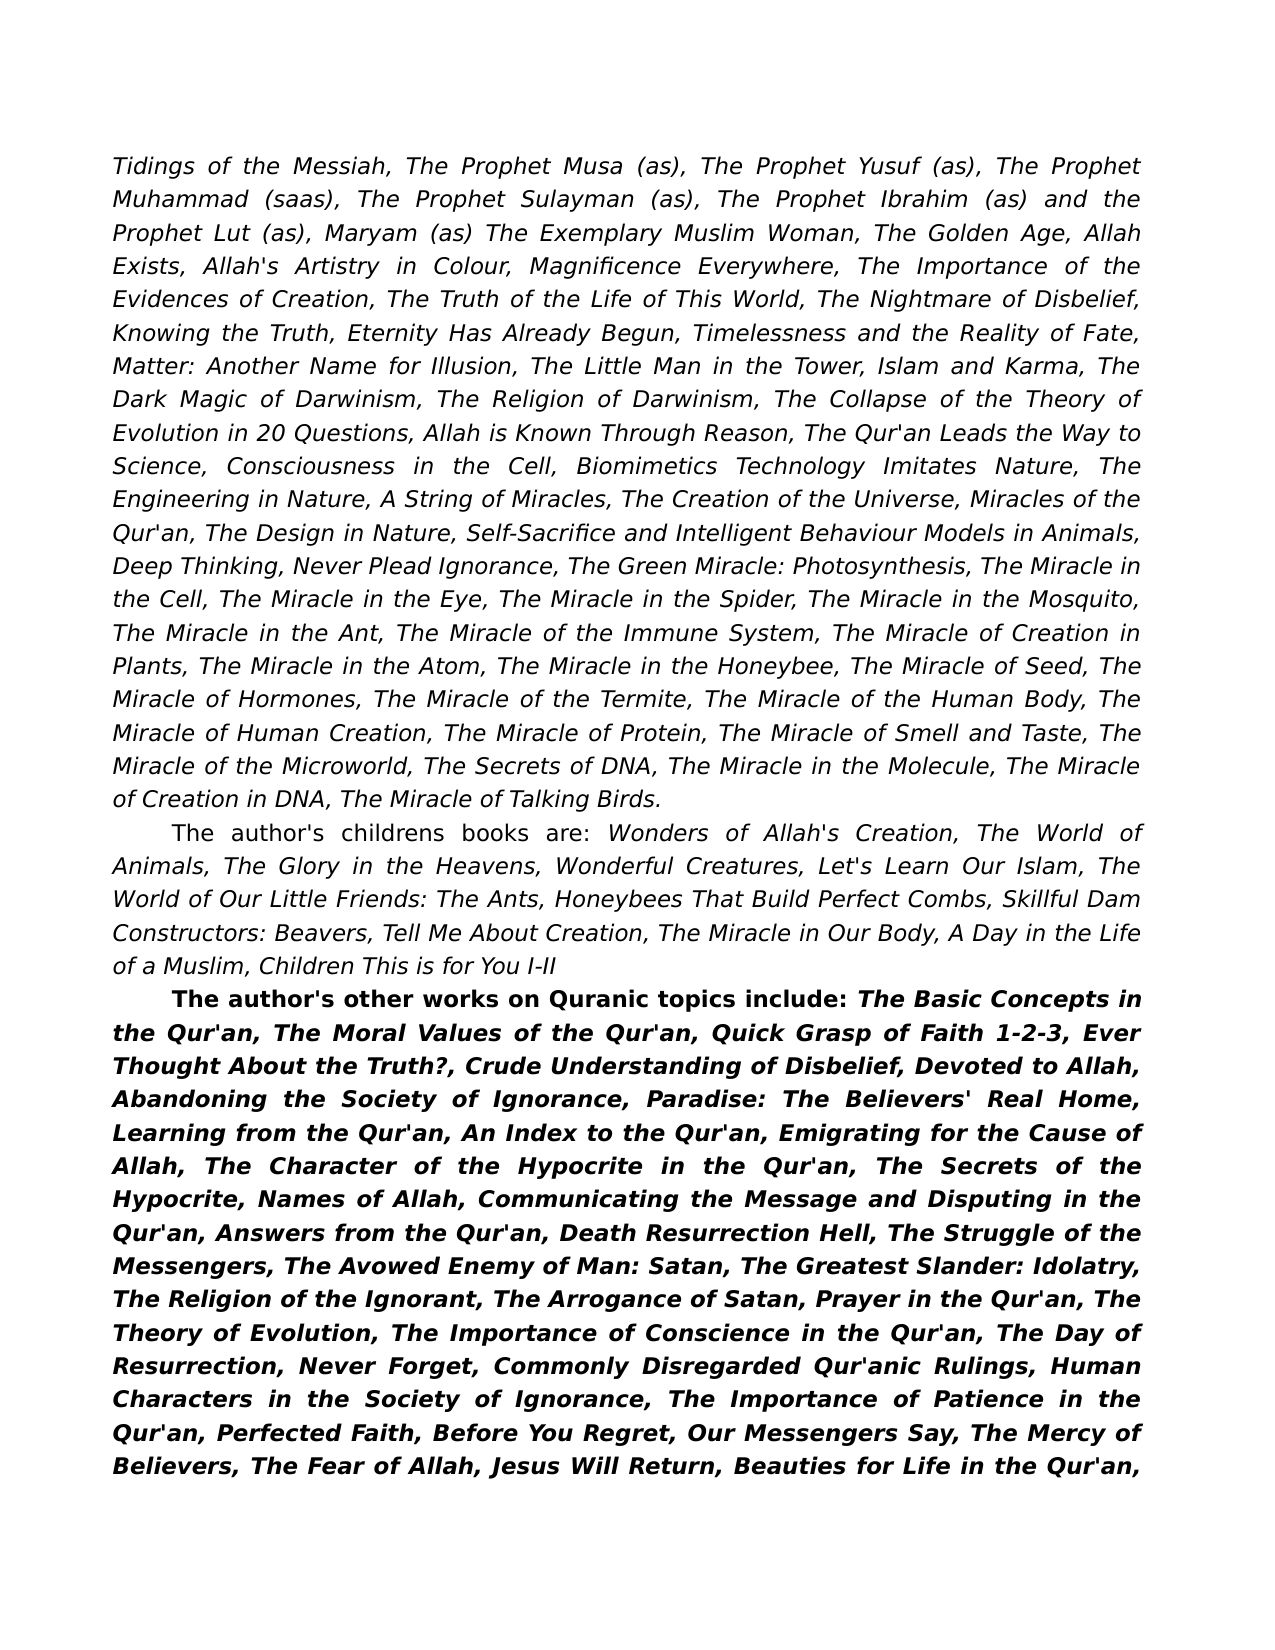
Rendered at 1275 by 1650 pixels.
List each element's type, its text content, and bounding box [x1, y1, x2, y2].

text The author's other works on Quranic topics include: The Basic Concepts in the Qur'an, The Moral Values of the Qur'an, Quick Grasp of Faith 1-2-3, Ever Thought About the Truth?, Crude Understanding of Disbelief, Devoted to Allah, Abandoning the Society of Ignorance, Paradise: The Believers' Real Home, Learning from the Qur'an, An Index to the Qur'an, Emigrating for the Cause of Allah, The Character of the Hypocrite in the Qur'an, The Secrets of the Hypocrite, Names of Allah, Communicating the Message and Disputing in the Qur'an, Answers from the Qur'an, Death Resurrection Hell, The Struggle of the Messengers, The Avowed Enemy of Man: Satan, The Greatest Slander: Idolatry, The Religion of the Ignorant, The Arrogance of Satan, Prayer in the Qur'an, The Theory of Evolution, The Importance of Conscience in the Qur'an, The Day of Resurrection, Never Forget, Commonly Disregarded Qur'anic Rulings, Human Characters in the Society of Ignorance, The Importance of Patience in the Qur'an, Perfected Faith, Before You Regret, Our Messengers Say, The Mercy of Believers, The Fear of Allah, Jesus Will Return, Beauties for Life in the Qur'an, [112, 981, 1145, 1481]
text Tidings of the Messiah, The Prophet Musa (as), The Prophet Yusuf (as), The Prophet Muhammad (saas), The Prophet Sulayman (as), The Prophet Ibrahim (as) and the Prophet Lut (as), Maryam (as) The Exemplary Muslim Woman, The Golden Age, Allah Exists, Allah's Artistry in Colour, Magnificence Everywhere, The Importance of the Evidences of Creation, The Truth of the Life of This World, The Nightmare of Disbelief, Knowing the Truth, Eternity Has Already Begun, Timelessness and the Reality of Fate, Matter: Another Name for Illusion, The Little Man in the Tower, Islam and Karma, The Dark Magic of Darwinism, The Religion of Darwinism, The Collapse of the Theory of Evolution in 20 Questions, Allah is Known Through Reason, The Qur'an Leads the Way to Science, Consciousness in the Cell, Biomimetics Technology Imitates Nature, The Engineering in Nature, A String of Miracles, The Creation of the Universe, Miracles of the Qur'an, The Design in Nature, Self-Sacrifice and Intelligent Behaviour Models in Animals, Deep Thinking, Never Plead Ignorance, The Green Miracle: Photosynthesis, The Miracle in the Cell, The Miracle in the Eye, The Miracle in the Spider, The Miracle in the Mosquito, The Miracle in the Ant, The Miracle of the Immune System, The Miracle of Creation in Plants, The Miracle in the Atom, The Miracle in the Honeybee, The Miracle of Seed, The Miracle of Hormones, The Miracle of the Termite, The Miracle of the Human Body, The Miracle of Human Creation, The Miracle of Protein, The Miracle of Smell and Taste, The Miracle of the Microworld, The Secrets of DNA, The Miracle in the Molecule, The Miracle of Creation in DNA, The Miracle of Talking Birds. [112, 148, 1145, 814]
text The author's childrens books are: Wonders of Allah's Creation, The World of Animals, The Glory in the Heavens, Wonderful Creatures, Let's Learn Our Islam, The World of Our Little Friends: The Ants, Honeybees That Build Perfect Combs, Skillful Dam Constructors: Beavers, Tell Me About Creation, The Miracle in Our Body, A Day in the Life of a Muslim, Children This is for You I-II [112, 814, 1145, 981]
